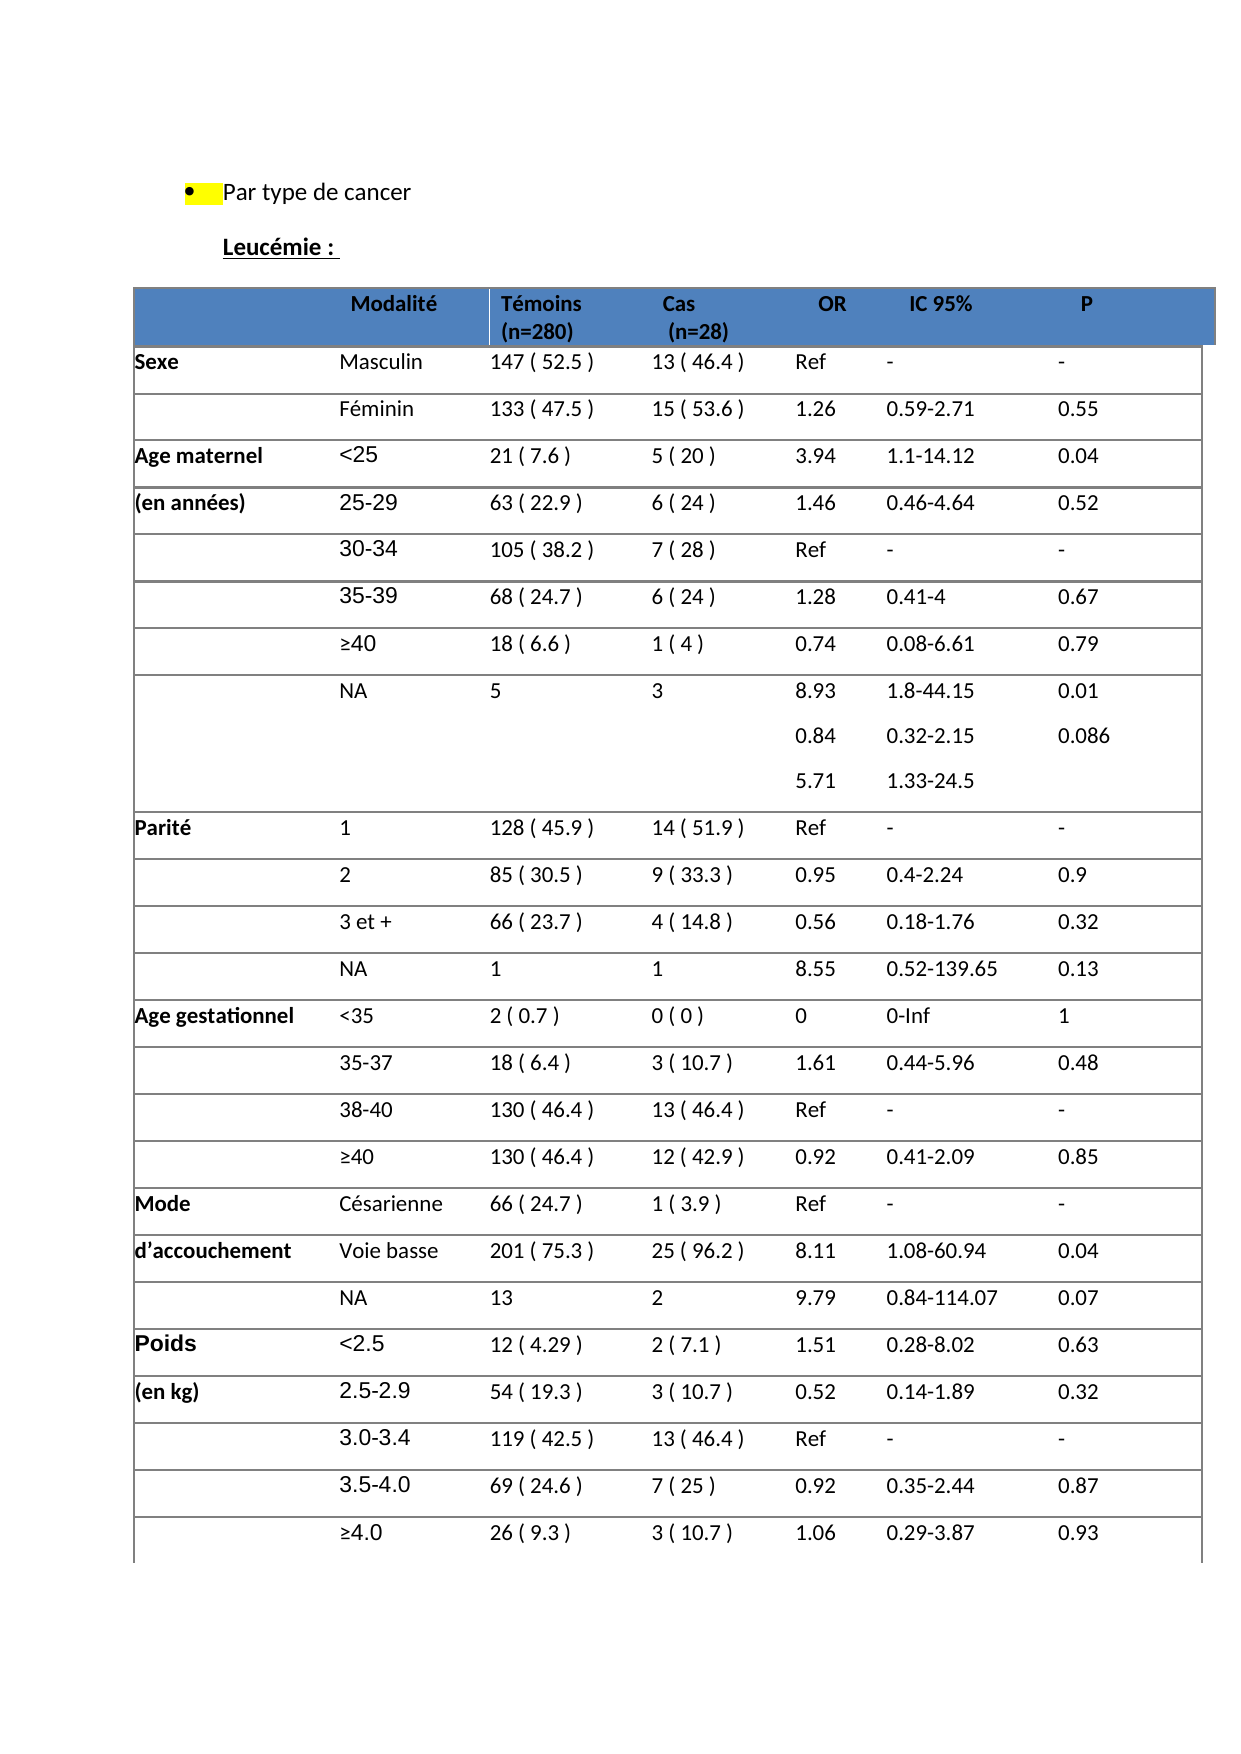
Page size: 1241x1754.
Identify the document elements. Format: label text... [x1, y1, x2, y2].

table_cell - [886, 1095, 1058, 1140]
table_cell (en années) [135, 489, 339, 533]
table_cell Parité [135, 813, 339, 858]
table_cell 0.29-3.87 [886, 1518, 1058, 1563]
table_cell Ref [795, 1189, 886, 1234]
table_cell [1058, 766, 1201, 811]
table_cell [1203, 345, 1215, 392]
table_cell - [886, 1189, 1058, 1234]
table_cell 7 ( 28 ) [651, 535, 795, 580]
table_cell [339, 766, 489, 811]
table_cell 0.79 [1058, 629, 1201, 674]
table_cell [1203, 486, 1215, 533]
table_cell 1.46 [795, 489, 886, 533]
table_cell 6 ( 24 ) [651, 489, 795, 533]
table_cell 69 ( 24.6 ) [490, 1471, 651, 1516]
table_cell 1.1-14.12 [886, 441, 1058, 486]
table_cell 105 ( 38.2 ) [490, 535, 651, 580]
table_cell 1 ( 4 ) [651, 629, 795, 674]
table_cell 13 ( 46.4 ) [651, 1424, 795, 1469]
table_cell [135, 676, 339, 721]
table_cell 18 ( 6.4 ) [490, 1048, 651, 1093]
table_cell 25 ( 96.2 ) [651, 1236, 795, 1281]
table_cell 1.26 [795, 395, 886, 439]
table_cell [1203, 1093, 1215, 1140]
table_cell - [886, 1424, 1058, 1469]
table_cell 85 ( 30.5 ) [490, 860, 651, 905]
table_header [135, 289, 339, 345]
table_cell 68 ( 24.7 ) [490, 583, 651, 627]
table_cell 6 ( 24 ) [651, 583, 795, 627]
table_cell 1.06 [795, 1518, 886, 1563]
table_cell [135, 395, 339, 439]
table_cell - [1058, 535, 1201, 580]
table_cell 0.08-6.61 [886, 629, 1058, 674]
table_header P [1069, 289, 1214, 345]
table_cell 0.32-2.15 [886, 721, 1058, 766]
table_cell [1203, 1469, 1215, 1516]
table_cell [135, 766, 339, 811]
table_cell 0.52 [795, 1377, 886, 1422]
table_header Témoins (n=280) [490, 289, 651, 345]
table_cell 66 ( 23.7 ) [490, 907, 651, 952]
table_cell 0.63 [1058, 1330, 1201, 1375]
table_cell ≥40 [339, 629, 489, 674]
table_cell 0-Inf [886, 1001, 1058, 1046]
table_cell 0.46-4.64 [886, 489, 1058, 533]
table_cell Césarienne [339, 1189, 489, 1234]
table_cell [1203, 952, 1215, 999]
table_cell 0.74 [795, 629, 886, 674]
table_cell 14 ( 51.9 ) [651, 813, 795, 858]
list Par type de cancer [185, 176, 1093, 206]
table_cell 9 ( 33.3 ) [651, 860, 795, 905]
table_cell 26 ( 9.3 ) [490, 1518, 651, 1563]
table_cell 3.94 [795, 441, 886, 486]
table_cell [651, 721, 795, 766]
table_cell 8.55 [795, 954, 886, 999]
table_cell <35 [339, 1001, 489, 1046]
table_cell 30-34 [339, 535, 489, 580]
table_cell [1203, 905, 1215, 952]
table_cell 1 [651, 954, 795, 999]
table_cell Ref [795, 1095, 886, 1140]
table_cell [1203, 533, 1215, 580]
table_cell NA [339, 676, 489, 721]
table_cell 130 ( 46.4 ) [490, 1142, 651, 1187]
table_header Modalité [339, 289, 489, 345]
table_cell 1.28 [795, 583, 886, 627]
table_cell 0.92 [795, 1142, 886, 1187]
table_cell 0.01 [1058, 676, 1201, 721]
table_cell [490, 766, 651, 811]
table_cell ≥40 [339, 1142, 489, 1187]
table_cell - [1058, 1189, 1201, 1234]
table_cell 8.93 [795, 676, 886, 721]
table_cell 1.08-60.94 [886, 1236, 1058, 1281]
table_cell 133 ( 47.5 ) [490, 395, 651, 439]
table_cell 0 ( 0 ) [651, 1001, 795, 1046]
table_cell (en kg) [135, 1377, 339, 1422]
table_cell 1 [1058, 1001, 1201, 1046]
table_cell 0.14-1.89 [886, 1377, 1058, 1422]
table_cell 0.32 [1058, 907, 1201, 952]
table_cell [1203, 1234, 1215, 1281]
table_cell 128 ( 45.9 ) [490, 813, 651, 858]
table_cell 0.67 [1058, 583, 1201, 627]
table_cell 1.8-44.15 [886, 676, 1058, 721]
table_cell Mode [135, 1189, 339, 1234]
table_cell 1 ( 3.9 ) [651, 1189, 795, 1234]
table_cell - [1058, 813, 1201, 858]
table_cell Ref [795, 813, 886, 858]
table_cell Age gestationnel [135, 1001, 339, 1046]
table_cell [135, 860, 339, 905]
table_cell Ref [795, 1424, 886, 1469]
table_cell 1 [339, 813, 489, 858]
table_cell 0.18-1.76 [886, 907, 1058, 952]
table_header Cas (n=28) [651, 289, 807, 345]
table_cell 0.9 [1058, 860, 1201, 905]
table_cell 1.33-24.5 [886, 766, 1058, 811]
table_cell 0.52-139.65 [886, 954, 1058, 999]
table_cell [651, 766, 795, 811]
table_cell 2 [651, 1283, 795, 1328]
table_cell 25-29 [339, 489, 489, 533]
table_cell 119 ( 42.5 ) [490, 1424, 651, 1469]
table_cell [1203, 1140, 1215, 1187]
table_cell 0.92 [795, 1471, 886, 1516]
table_cell 13 ( 46.4 ) [651, 348, 795, 392]
table_header IC 95% [898, 289, 1069, 345]
table_cell [1203, 766, 1215, 811]
table_cell 5.71 [795, 766, 886, 811]
table_cell 0.85 [1058, 1142, 1201, 1187]
table_cell 12 ( 4.29 ) [490, 1330, 651, 1375]
table_cell 1.51 [795, 1330, 886, 1375]
table_cell [1203, 1046, 1215, 1093]
table_cell 0.93 [1058, 1518, 1201, 1563]
table_cell Masculin [339, 348, 489, 392]
table_cell 0.07 [1058, 1283, 1201, 1328]
table_cell 0.04 [1058, 1236, 1201, 1281]
table_cell 35-39 [339, 583, 489, 627]
table_cell 38-40 [339, 1095, 489, 1140]
table_cell 13 [490, 1283, 651, 1328]
table_cell 201 ( 75.3 ) [490, 1236, 651, 1281]
table_cell [1203, 439, 1215, 486]
table_cell 2.5-2.9 [339, 1377, 489, 1422]
table_cell [135, 1048, 339, 1093]
table_cell 0.35-2.44 [886, 1471, 1058, 1516]
table_cell [1203, 1422, 1215, 1469]
table_cell 63 ( 22.9 ) [490, 489, 651, 533]
table_cell [135, 535, 339, 580]
table_cell 5 [490, 676, 651, 721]
table_cell Age maternel [135, 441, 339, 486]
table_header OR [807, 289, 898, 345]
text Leucémie : [223, 231, 1093, 262]
table_cell [1203, 580, 1215, 627]
table_cell 0.41-2.09 [886, 1142, 1058, 1187]
table_cell 4 ( 14.8 ) [651, 907, 795, 952]
table_cell Ref [795, 348, 886, 392]
table_cell [1203, 627, 1215, 674]
table_cell [339, 721, 489, 766]
table_cell [135, 721, 339, 766]
table_cell 3 ( 10.7 ) [651, 1518, 795, 1563]
table_cell 7 ( 25 ) [651, 1471, 795, 1516]
table_cell 0.56 [795, 907, 886, 952]
table_cell 2 [339, 860, 489, 905]
table_cell Sexe [135, 348, 339, 392]
table_cell 0.84-114.07 [886, 1283, 1058, 1328]
table_cell 0.086 [1058, 721, 1201, 766]
table_cell Poids [135, 1330, 339, 1375]
table_cell ≥4.0 [339, 1518, 489, 1563]
table_cell d’accouchement [135, 1236, 339, 1281]
table_cell 0 [795, 1001, 886, 1046]
table_cell 12 ( 42.9 ) [651, 1142, 795, 1187]
table_cell [135, 583, 339, 627]
table_cell 9.79 [795, 1283, 886, 1328]
table_cell [135, 954, 339, 999]
table_cell 5 ( 20 ) [651, 441, 795, 486]
table_cell Voie basse [339, 1236, 489, 1281]
table_cell - [1058, 348, 1201, 392]
table_cell 0.95 [795, 860, 886, 905]
table_cell [1203, 1281, 1215, 1328]
table_cell NA [339, 954, 489, 999]
table_cell 0.32 [1058, 1377, 1201, 1422]
table_cell 21 ( 7.6 ) [490, 441, 651, 486]
table_cell 1.61 [795, 1048, 886, 1093]
table_cell 3 et + [339, 907, 489, 952]
table_cell [135, 1424, 339, 1469]
table_cell 147 ( 52.5 ) [490, 348, 651, 392]
table_cell 54 ( 19.3 ) [490, 1377, 651, 1422]
table_cell 66 ( 24.7 ) [490, 1189, 651, 1234]
table_cell Féminin [339, 395, 489, 439]
table_cell 2 ( 0.7 ) [490, 1001, 651, 1046]
table_cell 2 ( 7.1 ) [651, 1330, 795, 1375]
table_cell [135, 1471, 339, 1516]
table_cell [1203, 674, 1215, 721]
table_cell [1203, 721, 1215, 766]
table_cell 0.55 [1058, 395, 1201, 439]
table_cell <25 [339, 441, 489, 486]
table_cell 130 ( 46.4 ) [490, 1095, 651, 1140]
table_cell NA [339, 1283, 489, 1328]
table_cell [135, 1142, 339, 1187]
table_cell [135, 1518, 339, 1563]
table_cell 0.59-2.71 [886, 395, 1058, 439]
table_cell 13 ( 46.4 ) [651, 1095, 795, 1140]
table_cell - [1058, 1424, 1201, 1469]
table_cell [1203, 1187, 1215, 1234]
table_cell 0.4-2.24 [886, 860, 1058, 905]
table_cell [1203, 1328, 1215, 1375]
table_cell 0.28-8.02 [886, 1330, 1058, 1375]
table_cell - [1058, 1095, 1201, 1140]
table_cell [135, 1095, 339, 1140]
table_cell 0.52 [1058, 489, 1201, 533]
table_cell 8.11 [795, 1236, 886, 1281]
table_cell 1 [490, 954, 651, 999]
table_cell 3.0-3.4 [339, 1424, 489, 1469]
table_cell [1203, 393, 1215, 439]
table_cell 0.87 [1058, 1471, 1201, 1516]
table_cell [135, 629, 339, 674]
table_cell 0.48 [1058, 1048, 1201, 1093]
table_cell 35-37 [339, 1048, 489, 1093]
table_cell 0.13 [1058, 954, 1201, 999]
table_cell 3 ( 10.7 ) [651, 1048, 795, 1093]
table_cell 3 [651, 676, 795, 721]
table_cell [135, 907, 339, 952]
table_cell 0.04 [1058, 441, 1201, 486]
table_cell 3 ( 10.7 ) [651, 1377, 795, 1422]
table_cell [135, 1283, 339, 1328]
table_cell - [886, 813, 1058, 858]
table_cell 0.44-5.96 [886, 1048, 1058, 1093]
table_cell <2.5 [339, 1330, 489, 1375]
table_cell [1203, 999, 1215, 1046]
table_cell 18 ( 6.6 ) [490, 629, 651, 674]
table_cell 0.84 [795, 721, 886, 766]
table_cell [1203, 1375, 1215, 1422]
table_cell 15 ( 53.6 ) [651, 395, 795, 439]
table_cell - [886, 535, 1058, 580]
table_cell [1203, 1516, 1215, 1563]
table_cell Ref [795, 535, 886, 580]
table_cell [490, 721, 651, 766]
table_cell 0.41-4 [886, 583, 1058, 627]
table_cell [1203, 811, 1215, 858]
table_cell - [886, 348, 1058, 392]
table_cell 3.5-4.0 [339, 1471, 489, 1516]
table_cell [1203, 858, 1215, 905]
